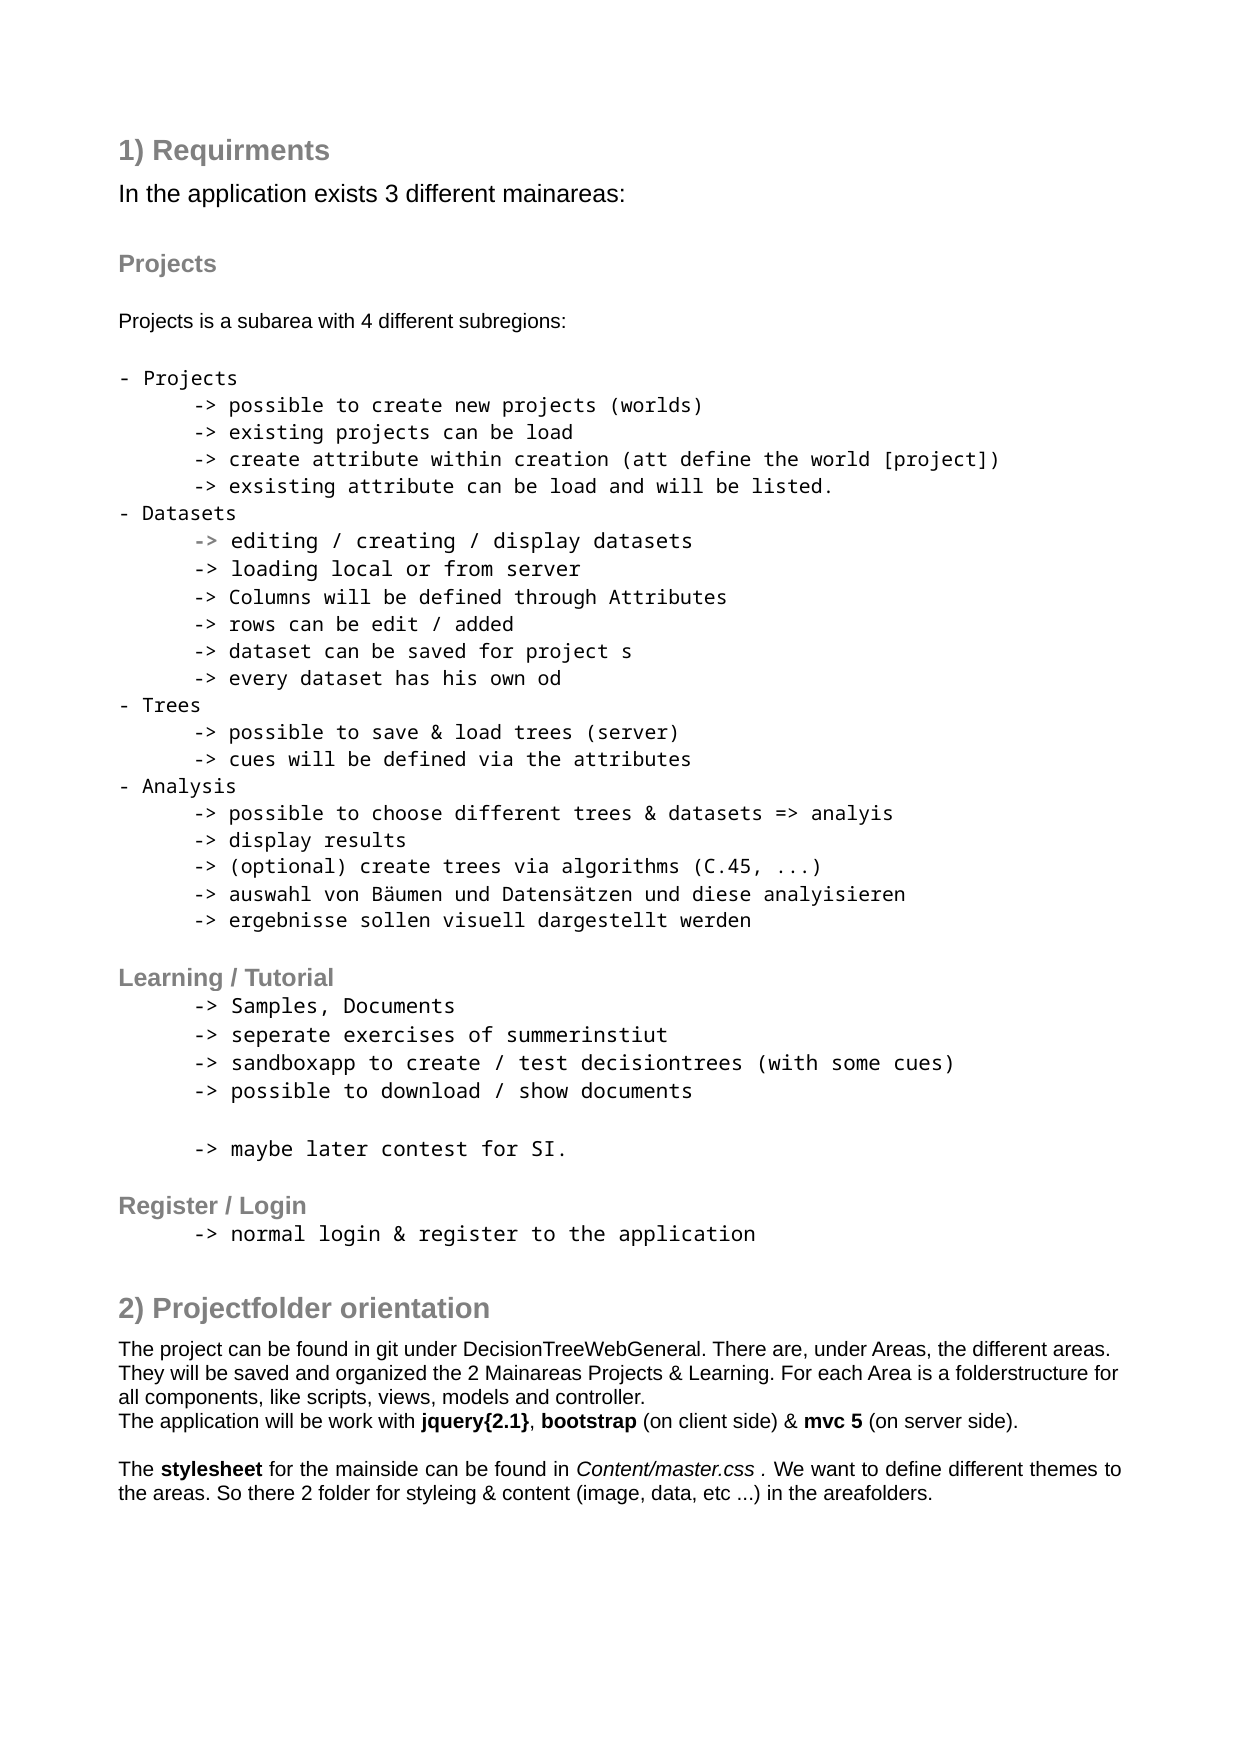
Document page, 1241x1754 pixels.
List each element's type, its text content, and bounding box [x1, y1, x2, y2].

text -> possible to save & load trees (server) [118, 718, 1122, 745]
text -> loading local or from server [118, 554, 1122, 583]
text - Trees [118, 691, 1122, 718]
text -> maybe later contest for SI. [118, 1134, 1122, 1162]
text Projects [118, 249, 1122, 277]
text -> cues will be defined via the attributes [118, 745, 1122, 772]
text -> ergebnisse sollen visuell dargestellt werden [118, 907, 1122, 934]
text -> Columns will be defined through Attributes [118, 583, 1122, 610]
text -> possible to download / show documents [118, 1077, 1122, 1105]
text Register / Login [118, 1191, 1122, 1219]
text -> dataset can be saved for project s [118, 637, 1122, 664]
text -> possible to create new projects (worlds) [118, 391, 1122, 418]
text -> editing / creating / display datasets [118, 526, 1122, 554]
text -> seperate exercises of summerinstiut [118, 1020, 1122, 1048]
text - Datasets [118, 499, 1122, 526]
text The application will be work with jquery{2.1}, bootstrap (on client side) & mvc 5 (on server side). [118, 1409, 1122, 1433]
text - Projects [118, 363, 1122, 391]
text -> existing projects can be load [118, 418, 1122, 445]
text -> normal login & register to the application [118, 1219, 1122, 1248]
text -> exsisting attribute can be load and will be listed. [118, 472, 1122, 499]
text In the application exists 3 different mainareas: [118, 179, 1122, 207]
text -> sandboxapp to create / test decisiontrees (with some cues) [118, 1048, 1122, 1077]
subtitle 2) Projectfolder orientation [118, 1291, 1122, 1325]
text -> possible to choose different trees & datasets => analyis [118, 799, 1122, 826]
text -> rows can be edit / added [118, 610, 1122, 637]
text -> every dataset has his own od [118, 664, 1122, 691]
text -> display results [118, 826, 1122, 853]
text -> auswahl von Bäumen und Datensätzen und diese analyisieren [118, 880, 1122, 907]
text The stylesheet for the mainside can be found in Content/master.css . We want to define different themes to the areas. So there 2 folder for styleing & content (image, data, etc ...) in the areafolders. [118, 1457, 1122, 1505]
text The project can be found in git under DecisionTreeWebGeneral. There are, under Areas, the different areas. They will be saved and organized the 2 Mainareas Projects & Learning. For each Area is a folderstructure for all components, like scripts, views, models and controller. [118, 1337, 1122, 1409]
text -> create attribute within creation (att define the world [project]) [118, 445, 1122, 472]
text -> (optional) create trees via algorithms (C.45, ...) [118, 853, 1122, 880]
subtitle 1) Requirments [118, 133, 1122, 166]
text - Analysis [118, 772, 1122, 799]
text -> Samples, Documents [118, 991, 1122, 1020]
text Learning / Tutorial [118, 962, 1122, 991]
text Projects is a subarea with 4 different subregions: [118, 306, 1122, 334]
